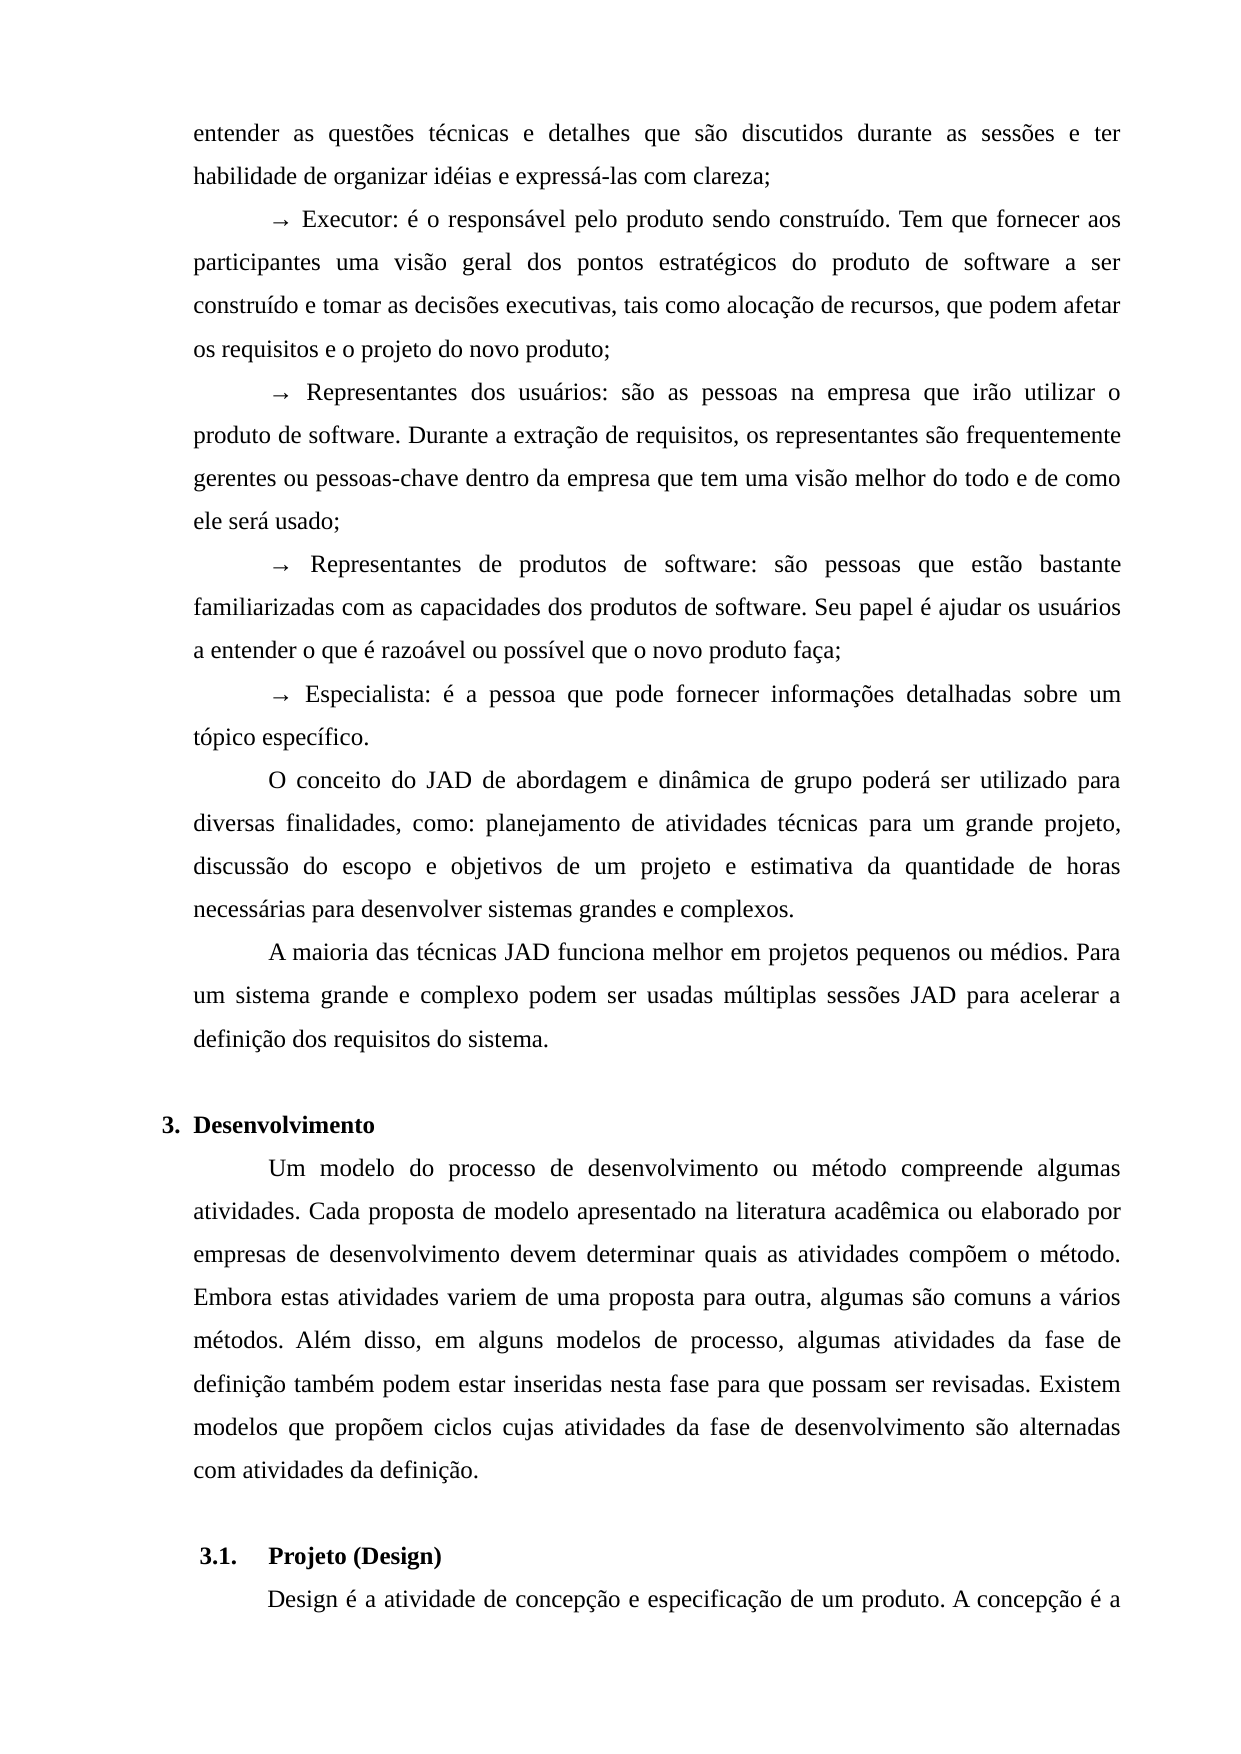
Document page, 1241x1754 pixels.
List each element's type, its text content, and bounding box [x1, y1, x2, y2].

list entender as questões técnicas e detalhes que são discutidos durante as sessões e ter habilidade de organizar idéias e expressá-las com clareza; [155, 118, 1122, 190]
list O conceito do JAD de abordagem e dinâmica de grupo poderá ser utilizado para diversas finalidades, como: planejamento de atividades técnicas para um grande projeto, discussão do escopo e objetivos de um projeto e estimativa da quantidade de horas necessárias para desenvolver sistemas grandes e complexos. [155, 765, 1122, 923]
list Um modelo do processo de desenvolvimento ou método compreende algumas atividades. Cada proposta de modelo apresentado na literatura acadêmica ou elaborado por empresas de desenvolvimento devem determinar quais as atividades compõem o método. Embora estas atividades variem de uma proposta para outra, algumas são comuns a vários métodos. Além disso, em alguns modelos de processo, algumas atividades da fase de definição também podem estar inseridas nesta fase para que possam ser revisadas. Existem modelos que propõem ciclos cujas atividades da fase de desenvolvimento são alternadas com atividades da definição. [193, 1153, 1122, 1484]
list A maioria das técnicas JAD funciona melhor em projetos pequenos ou médios. Para um sistema grande e complexo podem ser usadas múltiplas sessões JAD para acelerar a definição dos requisitos do sistema. [155, 937, 1122, 1052]
list → Representantes dos usuários: são as pessoas na empresa que irão utilizar o produto de software. Durante a extração de requisitos, os representantes são frequentemente gerentes ou pessoas-chave dentro da empresa que tem uma visão melhor do todo e de como ele será usado; [155, 377, 1122, 535]
list Design é a atividade de concepção e especificação de um produto. A concepção é a [156, 1584, 1122, 1613]
list Projeto (Design) [193, 1541, 1122, 1570]
list → Representantes de produtos de software: são pessoas que estão bastante familiarizadas com as capacidades dos produtos de software. Seu papel é ajudar os usuários a entender o que é razoável ou possível que o novo produto faça; [155, 549, 1122, 664]
list → Especialista: é a pessoa que pode fornecer informações detalhadas sobre um tópico específico. [155, 679, 1122, 751]
list → Executor: é o responsável pelo produto sendo construído. Tem que fornecer aos participantes uma visão geral dos pontos estratégicos do produto de software a ser construído e tomar as decisões executivas, tais como alocação de recursos, que podem afetar os requisitos e o projeto do novo produto; [155, 204, 1122, 362]
list Desenvolvimento [155, 1110, 1122, 1139]
